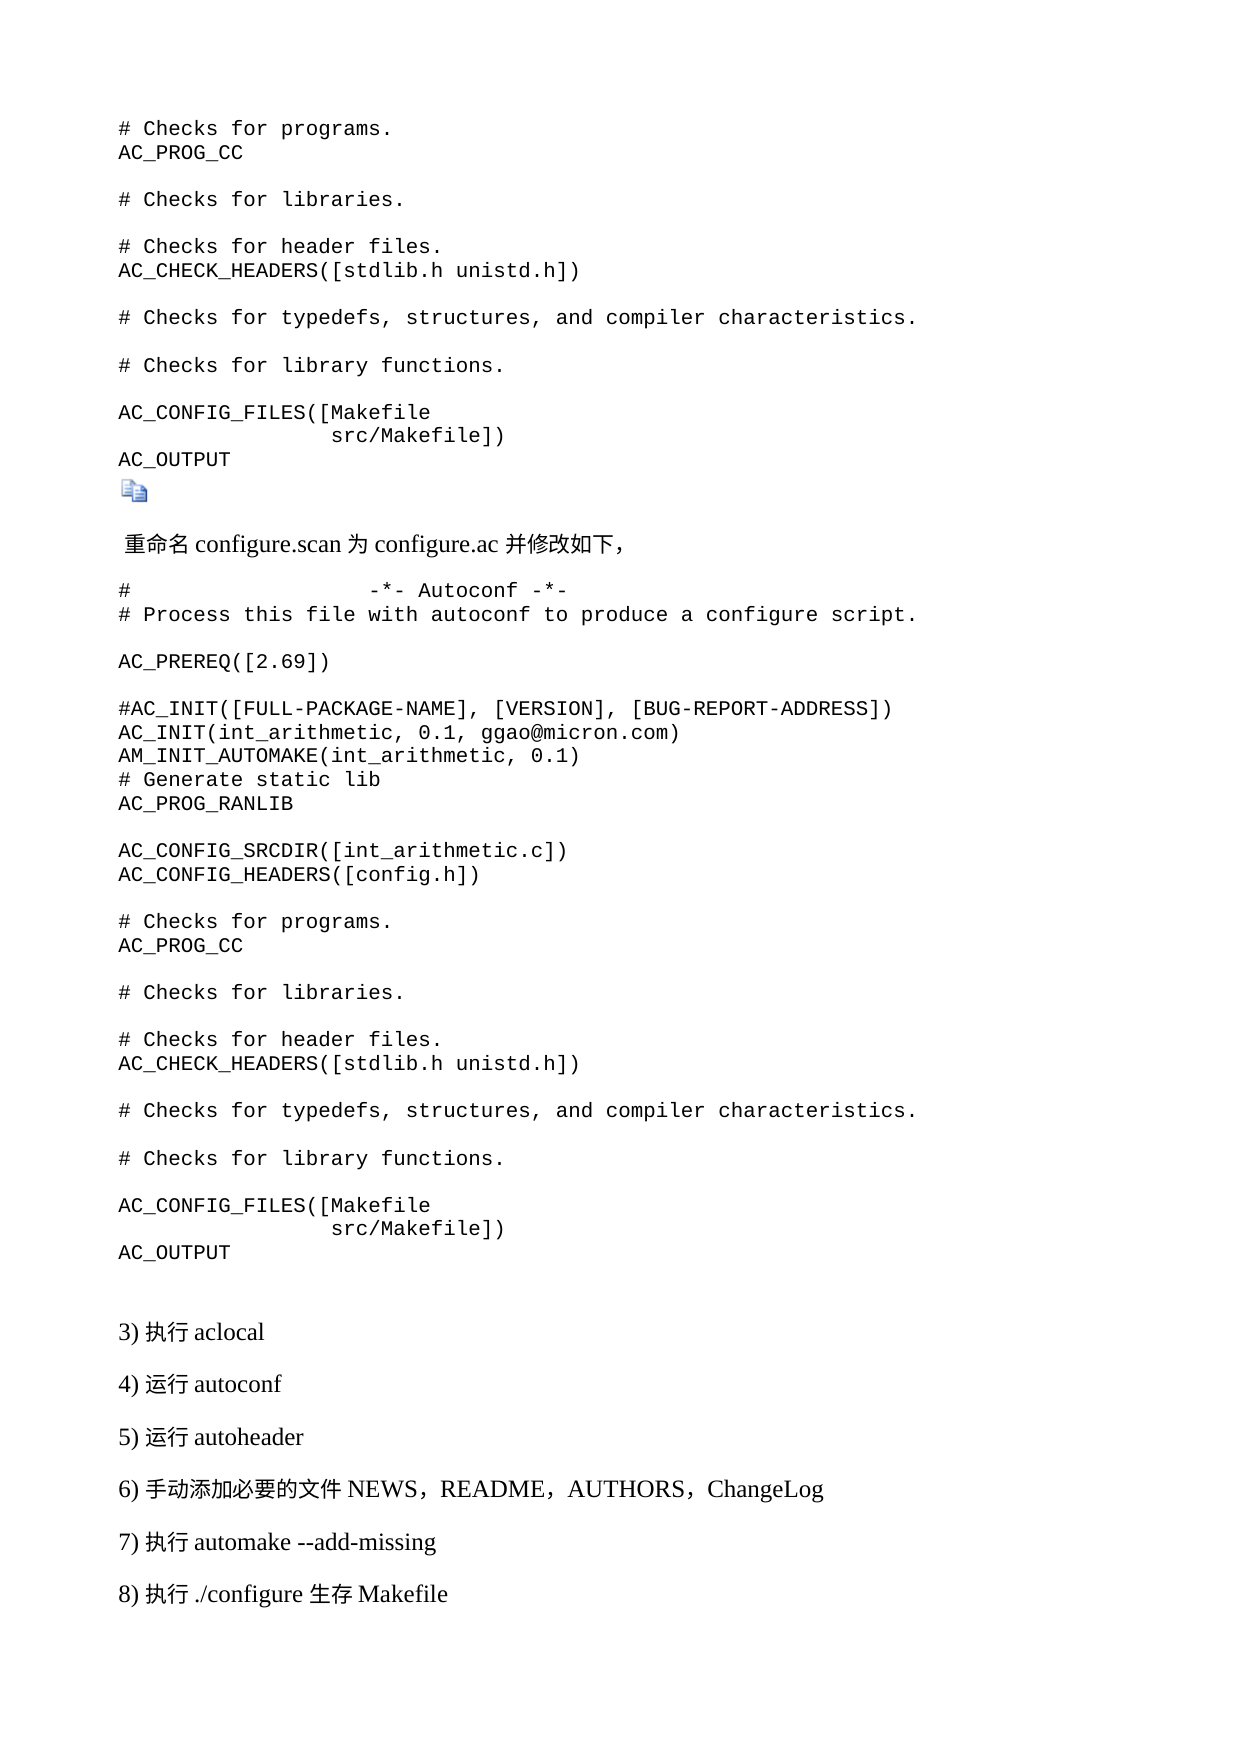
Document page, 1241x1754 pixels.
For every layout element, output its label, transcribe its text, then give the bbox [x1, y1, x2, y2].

text AC_INIT(int_arithmetic, 0.1, ggao@micron.com) [118, 722, 1122, 746]
text AC_CHECK_HEADERS([stdlib.h unistd.h]) [118, 1053, 1122, 1077]
text AC_CONFIG_FILES([Makefile [118, 1195, 1122, 1218]
text AM_INIT_AUTOMAKE(int_arithmetic, 0.1) [118, 746, 1122, 769]
text AC_CONFIG_SRCDIR([int_arithmetic.c]) [118, 840, 1122, 864]
text AC_CONFIG_FILES([Makefile [118, 402, 1122, 426]
text # Checks for library functions. [118, 1147, 1122, 1171]
text 5) 运行 autoheader [118, 1420, 1122, 1451]
text AC_PROG_CC [118, 935, 1122, 958]
text # Checks for library functions. [118, 354, 1122, 378]
text #AC_INIT([FULL-PACKAGE-NAME], [VERSION], [BUG-REPORT-ADDRESS]) [118, 698, 1122, 722]
text 4) 运行 autoconf [118, 1367, 1122, 1399]
text # Checks for typedefs, structures, and compiler characteristics. [118, 1100, 1122, 1124]
text AC_CHECK_HEADERS([stdlib.h unistd.h]) [118, 260, 1122, 284]
text # Checks for libraries. [118, 982, 1122, 1006]
text AC_PREREQ([2.69]) [118, 651, 1122, 674]
text AC_CONFIG_HEADERS([config.h]) [118, 864, 1122, 887]
text # Checks for header files. [118, 236, 1122, 260]
text # -*- Autoconf -*- [118, 580, 1122, 604]
text # Checks for programs. [118, 118, 1122, 142]
picture [118, 472, 153, 508]
text # Process this file with autoconf to produce a configure script. [118, 604, 1122, 627]
text # Generate static lib [118, 769, 1122, 793]
text 3) 执行 aclocal [118, 1315, 1122, 1346]
text 6) 手动添加必要的文件 NEWS，README，AUTHORS，ChangeLog [118, 1472, 1122, 1504]
text AC_OUTPUT [118, 1242, 1122, 1266]
text AC_PROG_CC [118, 142, 1122, 165]
text src/Makefile]) [118, 426, 1122, 449]
text # Checks for header files. [118, 1029, 1122, 1053]
text 8) 执行 ./configure 生存 Makefile [118, 1577, 1122, 1609]
text # Checks for libraries. [118, 189, 1122, 213]
text 重命名 configure.scan 为 configure.ac 并修改如下， [118, 527, 1122, 559]
text 7) 执行 automake --add-missing [118, 1525, 1122, 1556]
text AC_PROG_RANLIB [118, 793, 1122, 816]
text # Checks for typedefs, structures, and compiler characteristics. [118, 307, 1122, 331]
text # Checks for programs. [118, 911, 1122, 935]
text src/Makefile]) [118, 1218, 1122, 1242]
text AC_OUTPUT [118, 449, 1122, 473]
